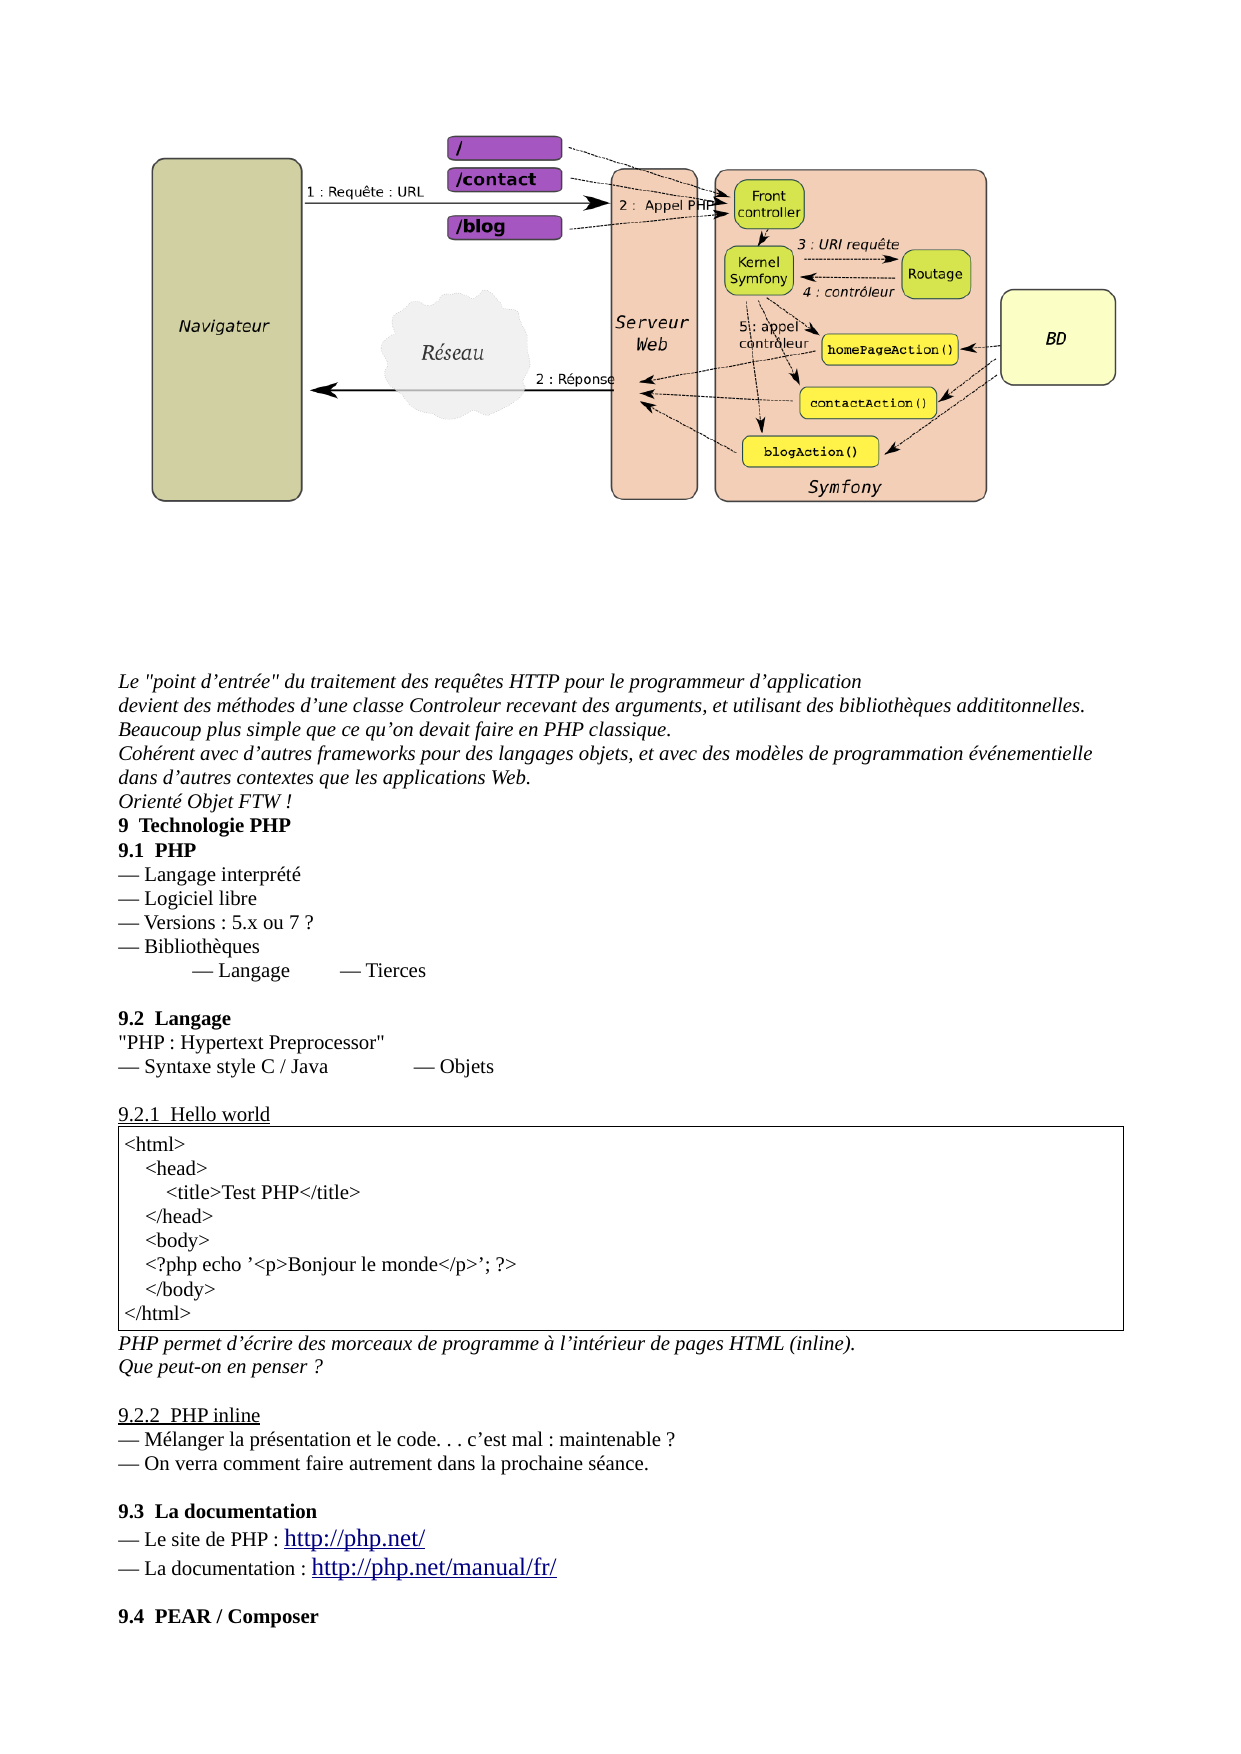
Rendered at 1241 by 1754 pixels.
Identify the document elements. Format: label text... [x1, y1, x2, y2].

text 9 Technologie PHP [118, 813, 1122, 837]
text "PHP : Hypertext Preprocessor" [118, 1030, 1122, 1054]
text 9.2 Langage [118, 1006, 1122, 1030]
text Le "point d’entrée" du traitement des requêtes HTTP pour le programmeur d’application [118, 669, 1122, 693]
text — Syntaxe style C / Java — Objets [118, 1054, 1122, 1078]
text 9.1 PHP [118, 837, 1122, 862]
text — Versions : 5.x ou 7 ? [118, 910, 1122, 934]
text 9.2.2 PHP inline [118, 1403, 1122, 1427]
text — Mélanger la présentation et le code. . . c’est mal : maintenable ? [118, 1427, 1122, 1451]
picture [118, 118, 1123, 669]
text — Logiciel libre [118, 886, 1122, 910]
text Cohérent avec d’autres frameworks pour des langages objets, et avec des modèles de programmation événementielle dans d’autres contextes que les applications Web. [118, 741, 1122, 789]
text — On verra comment faire autrement dans la prochaine séance. [118, 1451, 1122, 1475]
text — Le site de PHP : http://php.net/ [118, 1523, 1122, 1552]
text Orienté Objet FTW ! [118, 789, 1122, 813]
text devient des méthodes d’une classe Controleur recevant des arguments, et utilisant des bibliothèques addititonnelles. [118, 693, 1122, 717]
text — La documentation : http://php.net/manual/fr/ [118, 1552, 1122, 1580]
text 9.2.1 Hello world [118, 1102, 1122, 1126]
text — Langage — Tierces [118, 958, 1122, 982]
text 9.4 PEAR / Composer [118, 1604, 1122, 1628]
text — Bibliothèques [118, 934, 1122, 958]
text — Langage interprété [118, 862, 1122, 886]
table_header <html> <head> <title>Test PHP</title> </head> <body> <?php echo ’<p>Bonjour le monde</p>’; ?> </body> </html> [119, 1127, 1123, 1330]
text PHP permet d’écrire des morceaux de programme à l’intérieur de pages HTML (inline). [118, 1331, 1122, 1354]
text 9.3 La documentation [118, 1499, 1122, 1523]
text Que peut-on en penser ? [118, 1354, 1122, 1378]
text Beaucoup plus simple que ce qu’on devait faire en PHP classique. [118, 717, 1122, 741]
